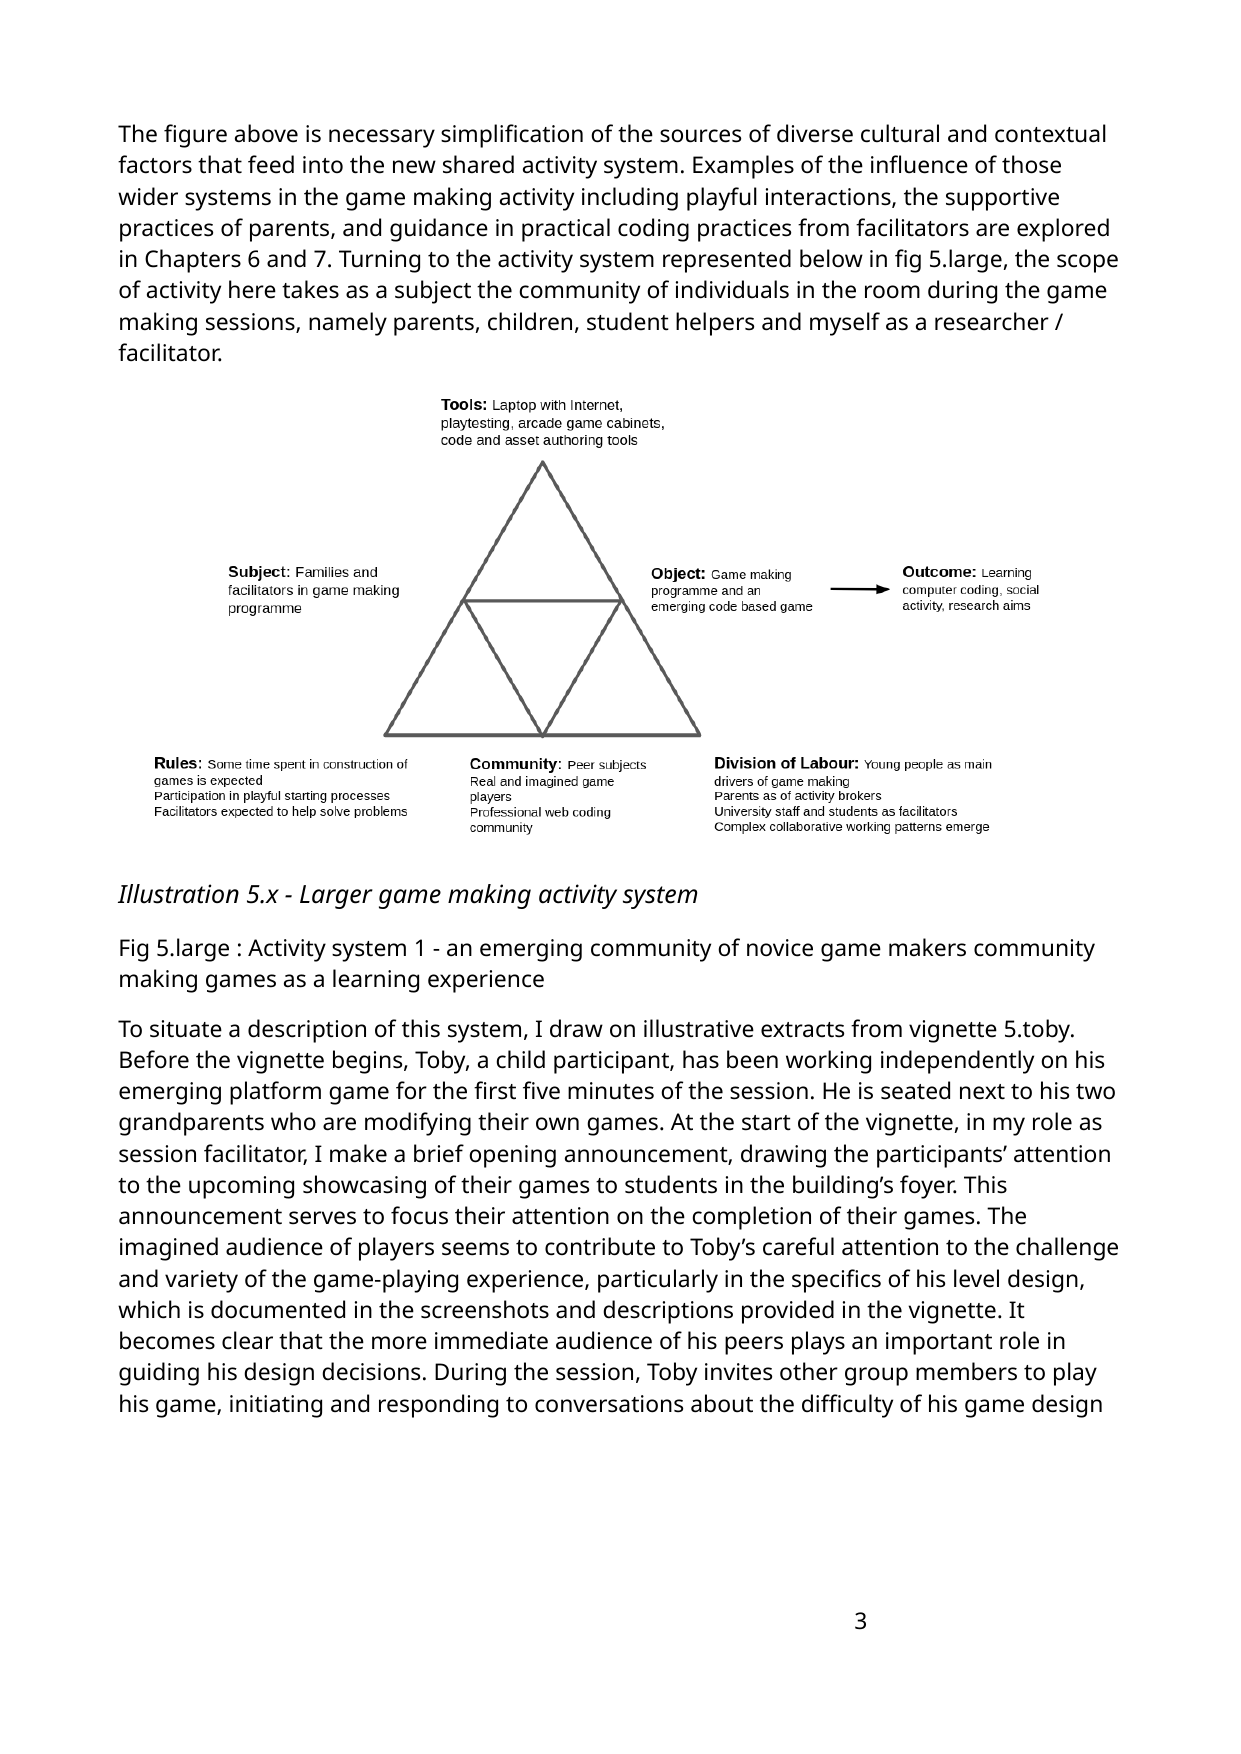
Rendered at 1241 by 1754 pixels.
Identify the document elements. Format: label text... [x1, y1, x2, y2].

text Illustration 5.x - Larger game making activity system [118, 877, 1122, 911]
text The figure above is necessary simplification of the sources of diverse cultural and contextual factors that feed into the new shared activity system. Examples of the influence of those wider systems in the game making activity including playful interactions, the supportive practices of parents, and guidance in practical coding practices from facilitators are explored in Chapters 6 and 7. Turning to the activity system represented below in fig 5.large, the scope of activity here takes as a subject the community of individuals in the room during the game making sessions, namely parents, children, student helpers and myself as a researcher / facilitator. [118, 118, 1122, 368]
text Fig 5.large : Activity system 1 - an emerging community of novice game makers community making games as a learning experience [118, 932, 1122, 995]
text To situate a description of this system, I draw on illustrative extracts from vignette 5.toby. Before the vignette begins, Toby, a child participant, has been working independently on his emerging platform game for the first five minutes of the session. He is seated next to his two grandparents who are modifying their own games. At the start of the vignette, in my role as session facilitator, I make a brief opening announcement, drawing the participants’ attention to the upcoming showcasing of their games to students in the building’s foyer. This announcement serves to focus their attention on the completion of their games. The imagined audience of players seems to contribute to Toby’s careful attention to the challenge and variety of the game-playing experience, particularly in the specifics of his level design, which is documented in the screenshots and descriptions provided in the vignette. It becomes clear that the more immediate audience of his peers plays an important role in guiding his design decisions. During the session, Toby invites other group members to play his game, initiating and responding to conversations about the difficulty of his game design [118, 1013, 1122, 1419]
picture [118, 377, 1072, 865]
